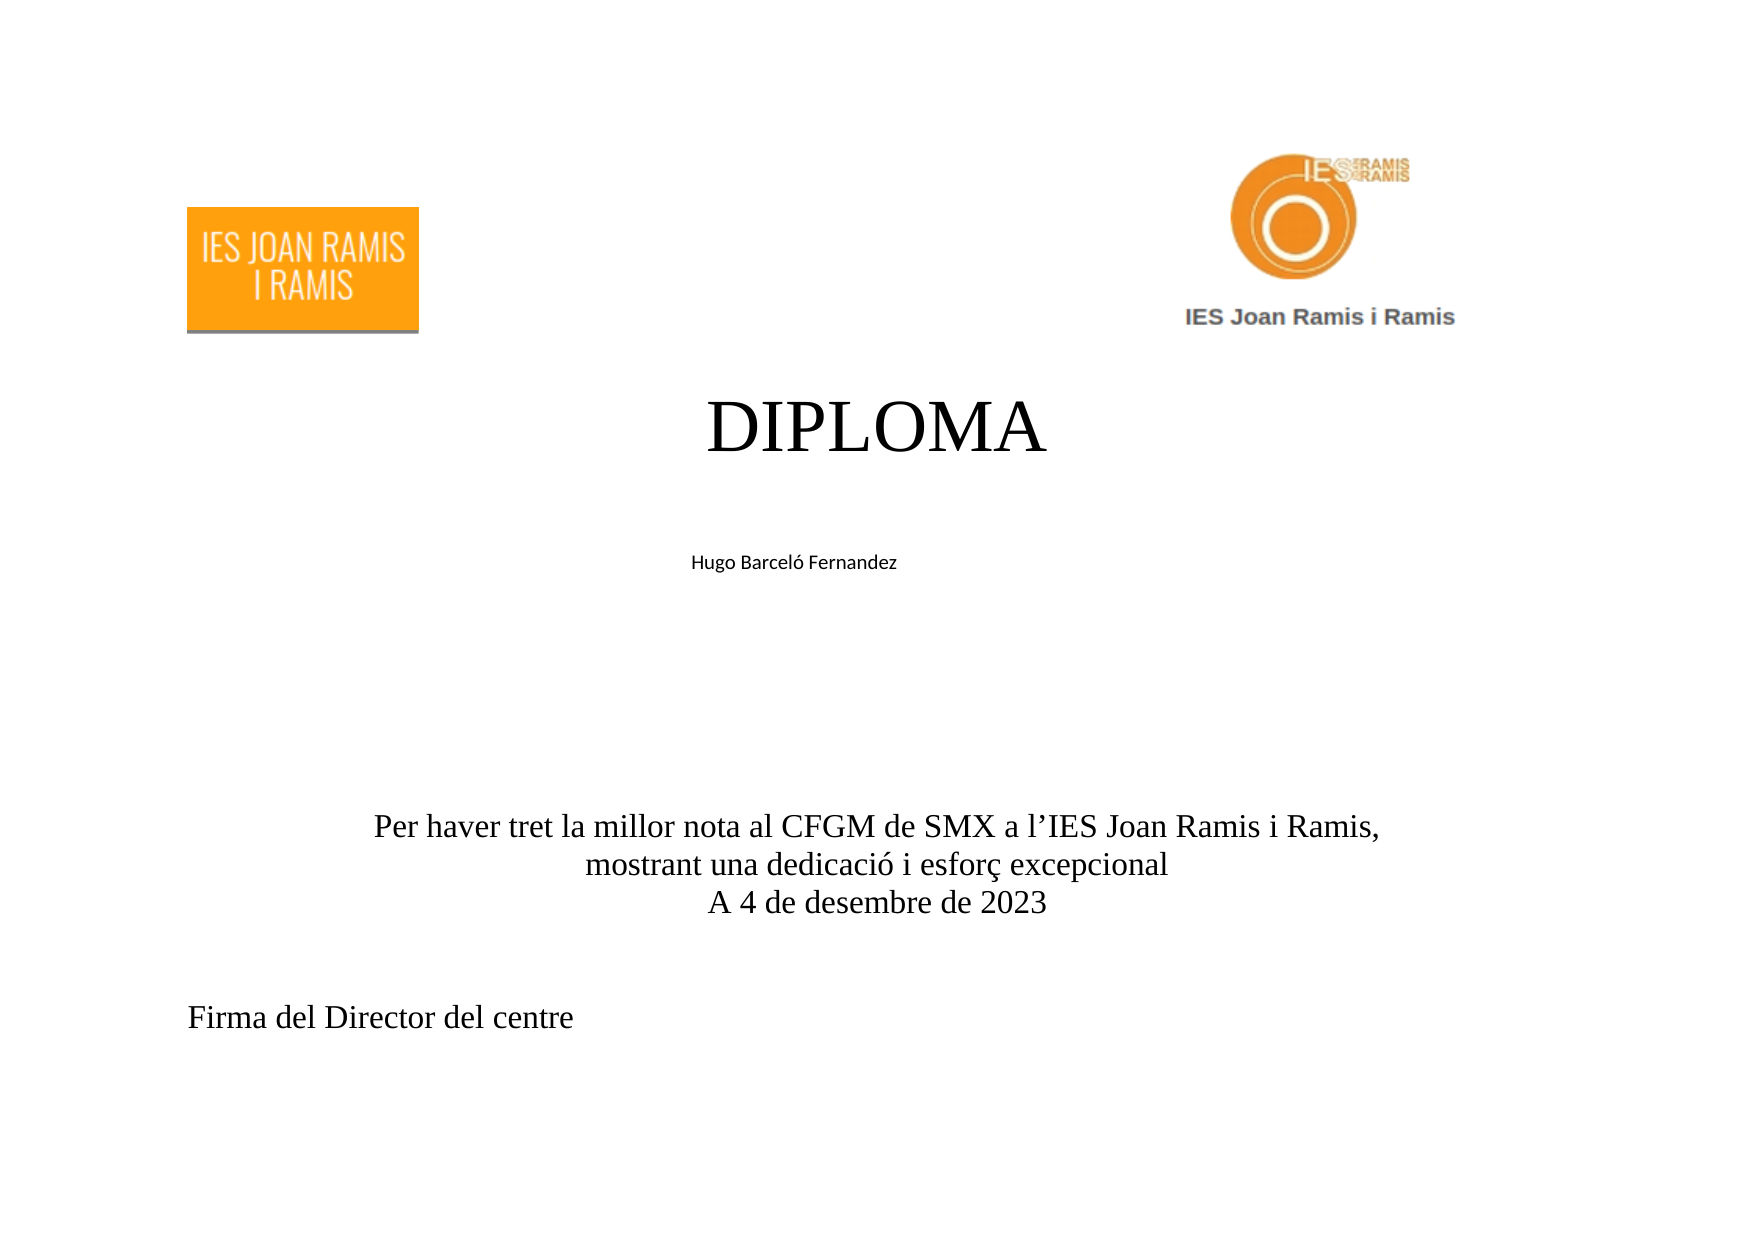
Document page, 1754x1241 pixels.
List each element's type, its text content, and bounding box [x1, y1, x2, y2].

text Hugo Barceló Fernandez [691, 549, 1134, 574]
text A 4 de desembre de 2023 [187, 883, 1566, 921]
text DIPLOMA [187, 382, 1566, 468]
text Per haver tret la millor nota al CFGM de SMX a l’IES Joan Ramis i Ramis, [187, 806, 1566, 844]
picture [1162, 150, 1480, 336]
text mostrant una dedicació i esforç excepcional [187, 844, 1566, 883]
text Firma del Director del centre [187, 998, 1566, 1036]
picture [187, 207, 419, 330]
